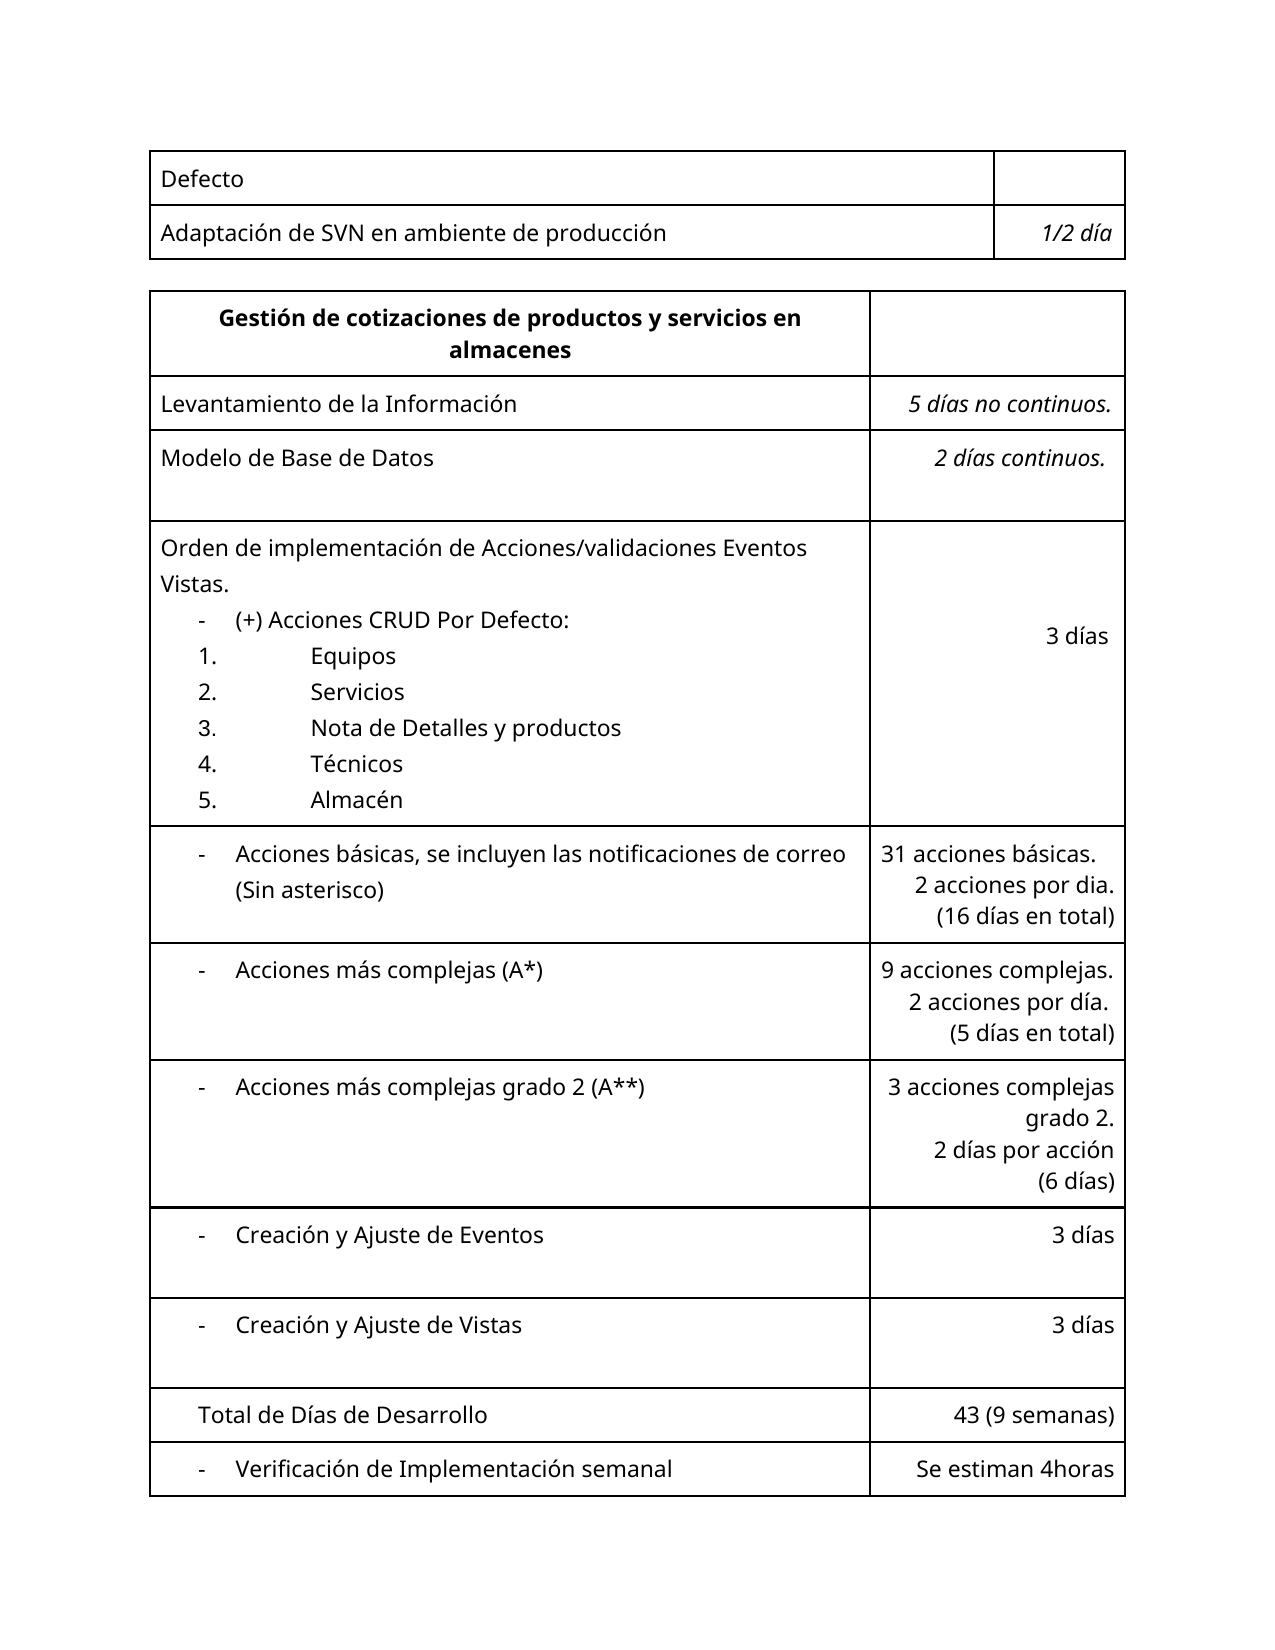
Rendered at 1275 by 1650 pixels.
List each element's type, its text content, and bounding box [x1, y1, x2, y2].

table_cell Verificación de Implementación semanal [151, 1443, 869, 1495]
table_cell Levantamiento de la Información [151, 377, 869, 429]
table_cell 2 días continuos. [871, 431, 1124, 519]
table_cell Acciones más complejas grado 2 (A**) [151, 1061, 869, 1206]
table_cell Creación y Ajuste de Vistas [151, 1299, 869, 1387]
table_header [871, 292, 1124, 375]
table_cell [995, 152, 1124, 204]
table_cell 31 acciones básicas. 2 acciones por dia. (16 días en total) [871, 827, 1124, 942]
table_cell 1/2 día [995, 206, 1124, 258]
table_cell Acciones más complejas (A*) [151, 944, 869, 1058]
table_cell 3 acciones complejas grado 2. 2 días por acción (6 días) [871, 1061, 1124, 1206]
table_cell Se estiman 4horas [871, 1443, 1124, 1495]
table_cell Adaptación de SVN en ambiente de producción [151, 206, 993, 258]
table_cell Acciones básicas, se incluyen las notificaciones de correo (Sin asterisco) [151, 827, 869, 942]
table_cell 3 días [871, 1209, 1124, 1297]
table_cell Defecto [151, 152, 993, 204]
table_cell 3 días [871, 1299, 1124, 1387]
table_cell 43 (9 semanas) [871, 1389, 1124, 1441]
table_cell 9 acciones complejas. 2 acciones por día. (5 días en total) [871, 944, 1124, 1058]
table_cell Creación y Ajuste de Eventos [151, 1209, 869, 1297]
table_header Gestión de cotizaciones de productos y servicios en almacenes [151, 292, 869, 375]
table_cell Orden de implementación de Acciones/validaciones Eventos Vistas. (+) Acciones CRUD Por Defecto: Equipos Servicios Nota de Detalles y productos Técnicos Almacén [151, 522, 869, 825]
table_cell Total de Días de Desarrollo [151, 1389, 869, 1441]
table_cell 5 días no continuos. [871, 377, 1124, 429]
table_cell Modelo de Base de Datos [151, 431, 869, 519]
table_cell 3 días [871, 522, 1124, 825]
